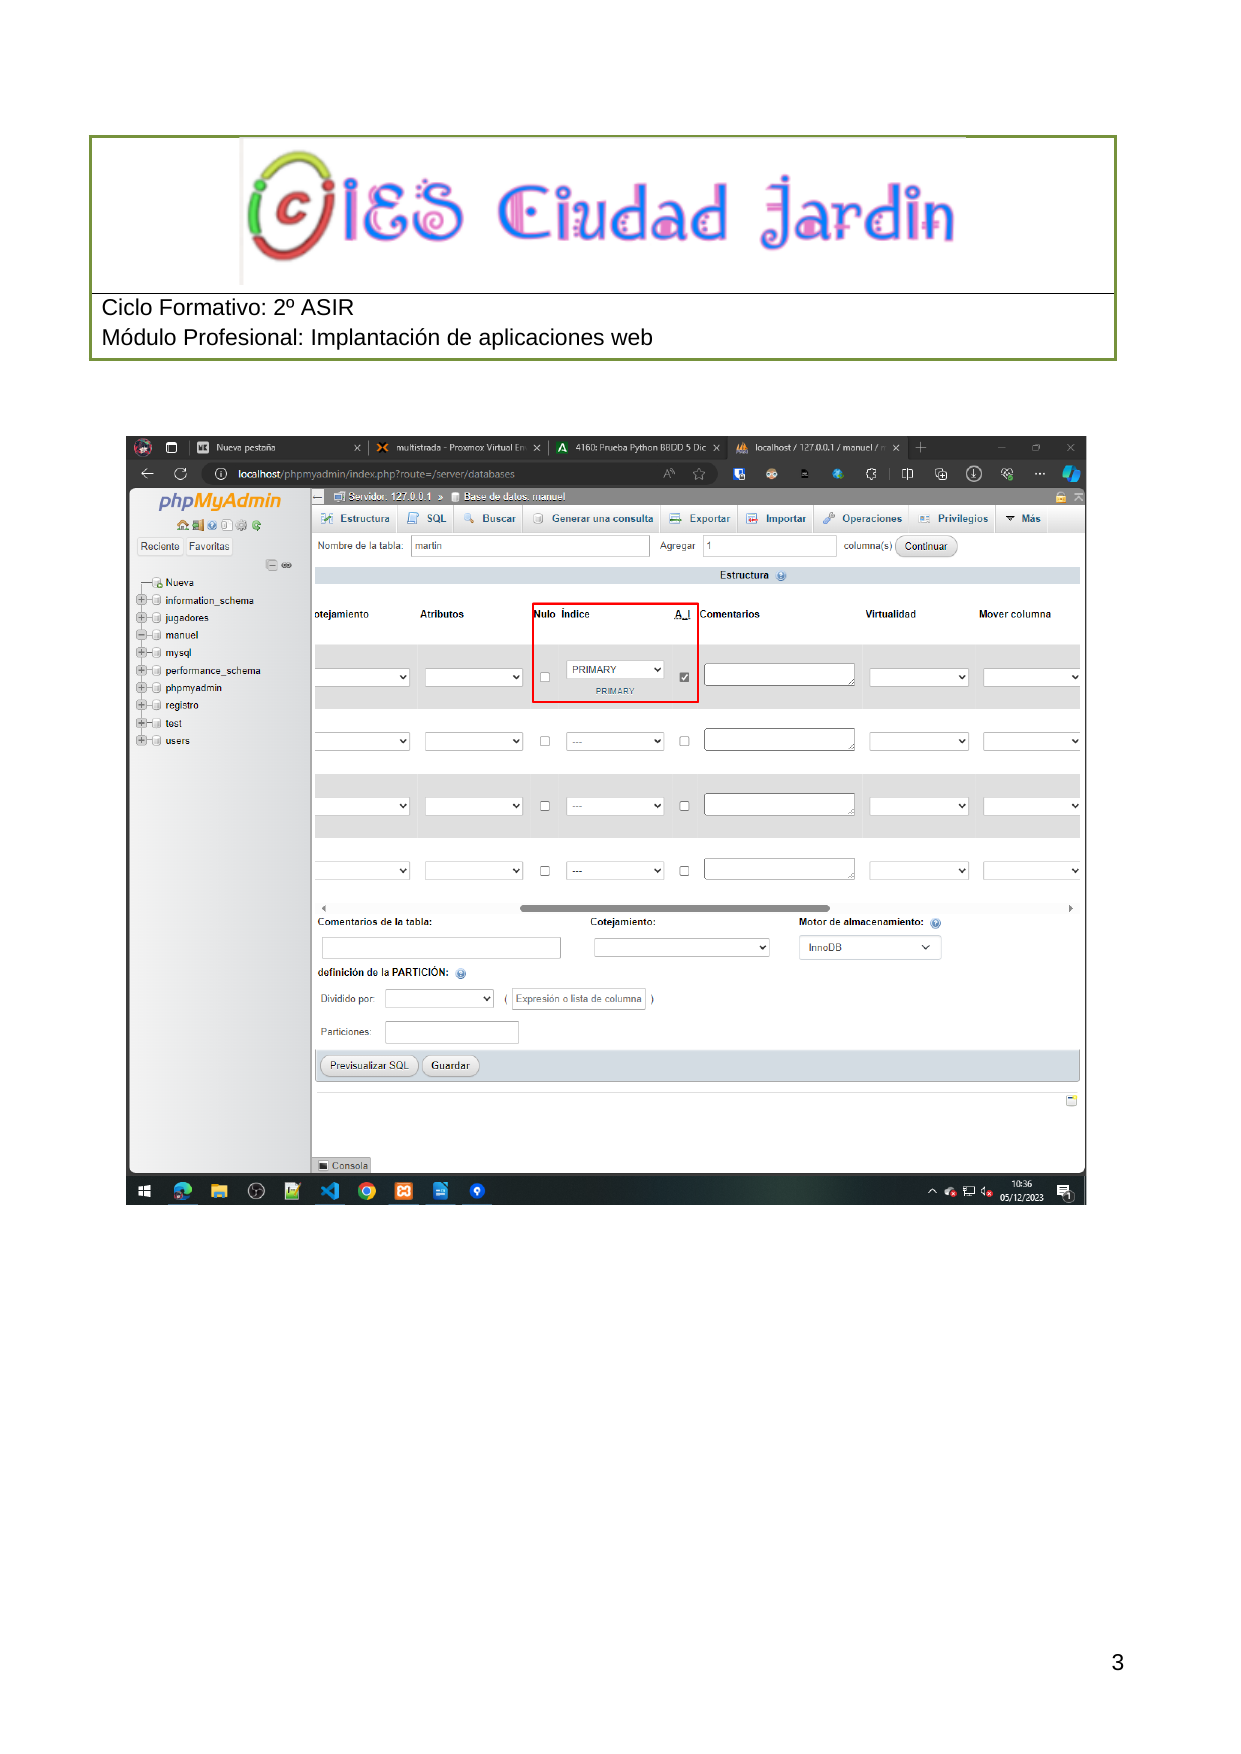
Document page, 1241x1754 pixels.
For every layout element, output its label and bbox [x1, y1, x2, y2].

picture [239, 137, 966, 285]
picture [126, 436, 1087, 1205]
